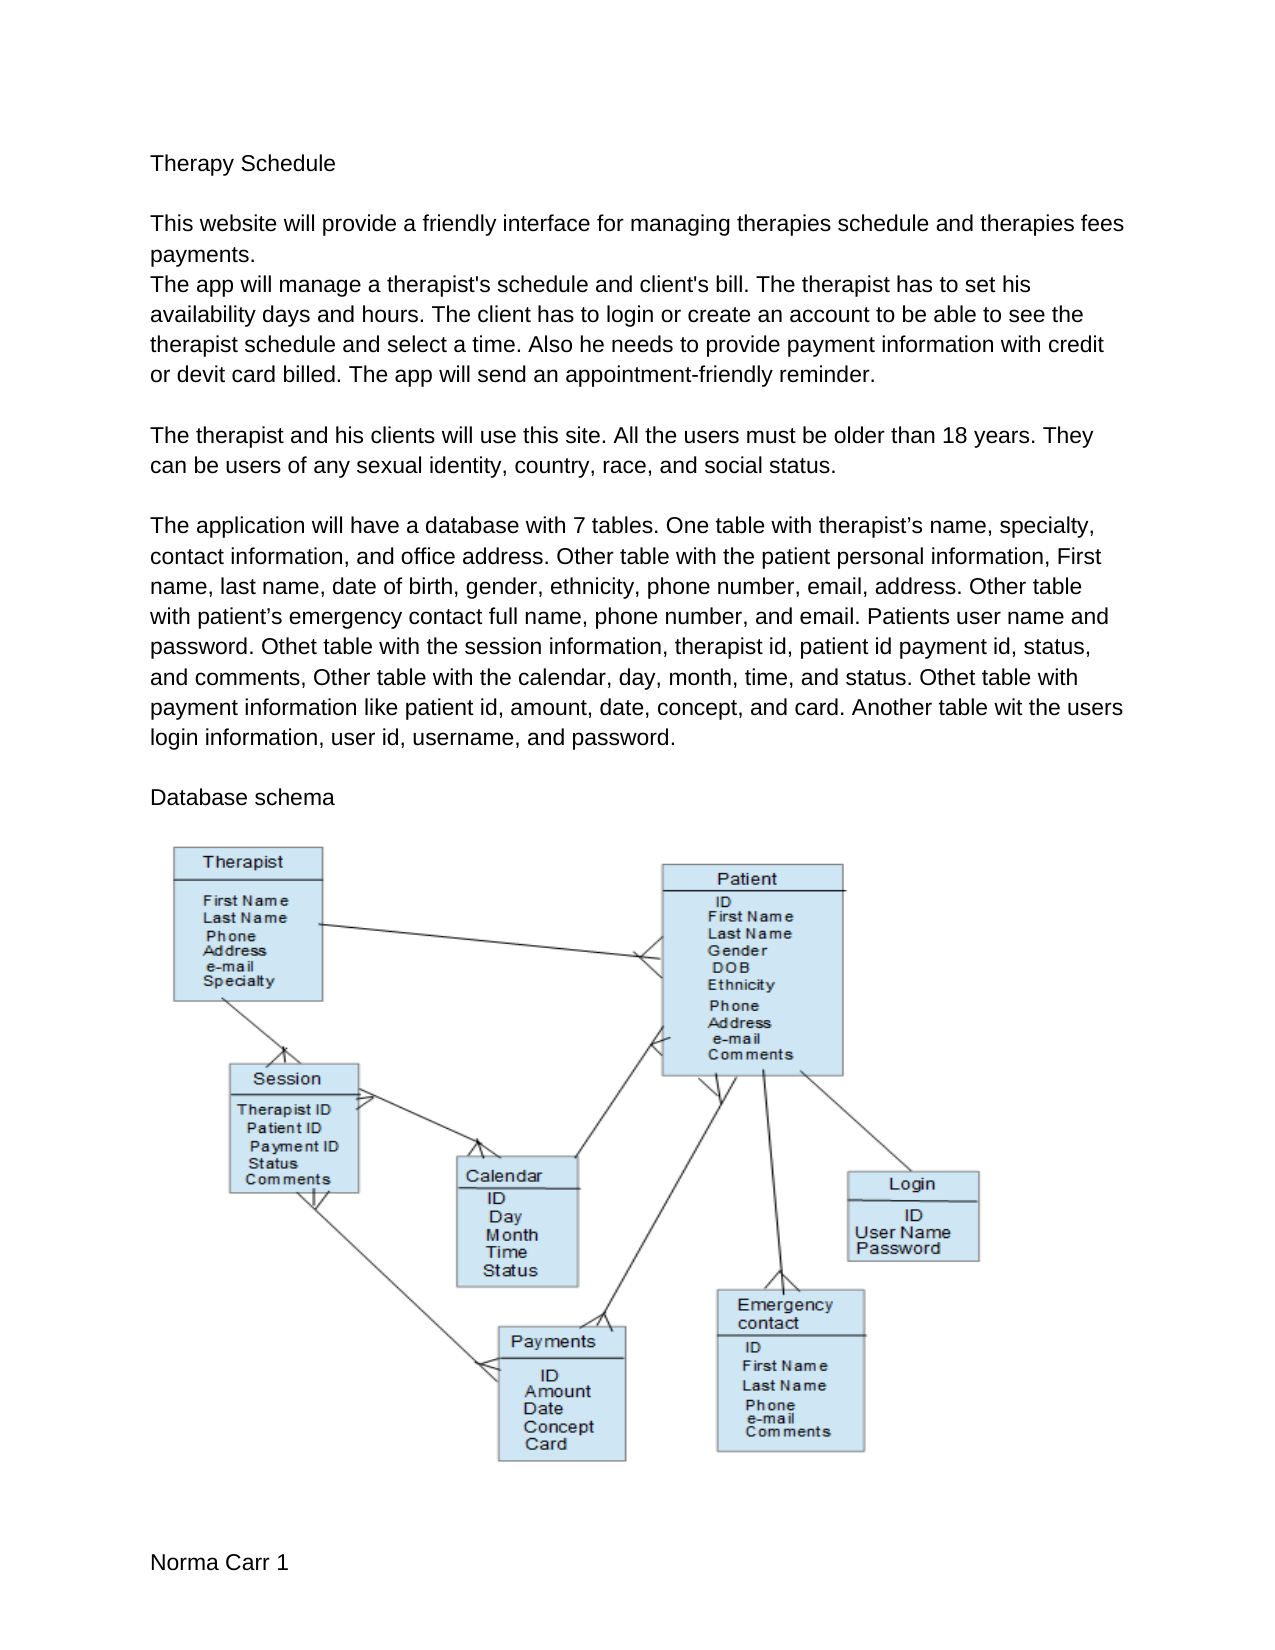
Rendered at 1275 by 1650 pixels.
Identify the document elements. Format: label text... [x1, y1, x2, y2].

text Database schema [150, 784, 1125, 811]
text The application will have a database with 7 tables. One table with therapist’s name, specialty, contact information, and office address. Other table with the patient personal information, First name, last name, date of birth, gender, ethnicity, phone number, email, address. Other table with patient’s emergency contact full name, phone number, and email. Patients user name and password. Othet table with the session information, therapist id, patient id payment id, status, and comments, Other table with the calendar, day, month, time, and status. Othet table with payment information like patient id, amount, date, concept, and card. Another table wit the users login information, user id, username, and password. [150, 512, 1125, 750]
picture [150, 814, 1005, 1488]
text Therapy Schedule [150, 150, 1125, 176]
text The therapist and his clients will use this site. All the users must be older than 18 years. They can be users of any sexual identity, country, race, and social status. [150, 422, 1125, 478]
text This website will provide a friendly interface for managing therapies schedule and therapies fees payments. [150, 210, 1125, 267]
text The app will manage a therapist's schedule and client's bill. The therapist has to set his availability days and hours. The client has to login or create an account to be able to see the therapist schedule and select a time. Also he needs to provide payment information with credit or devit card billed. The app will send an appointment-friendly reminder. [150, 271, 1125, 388]
